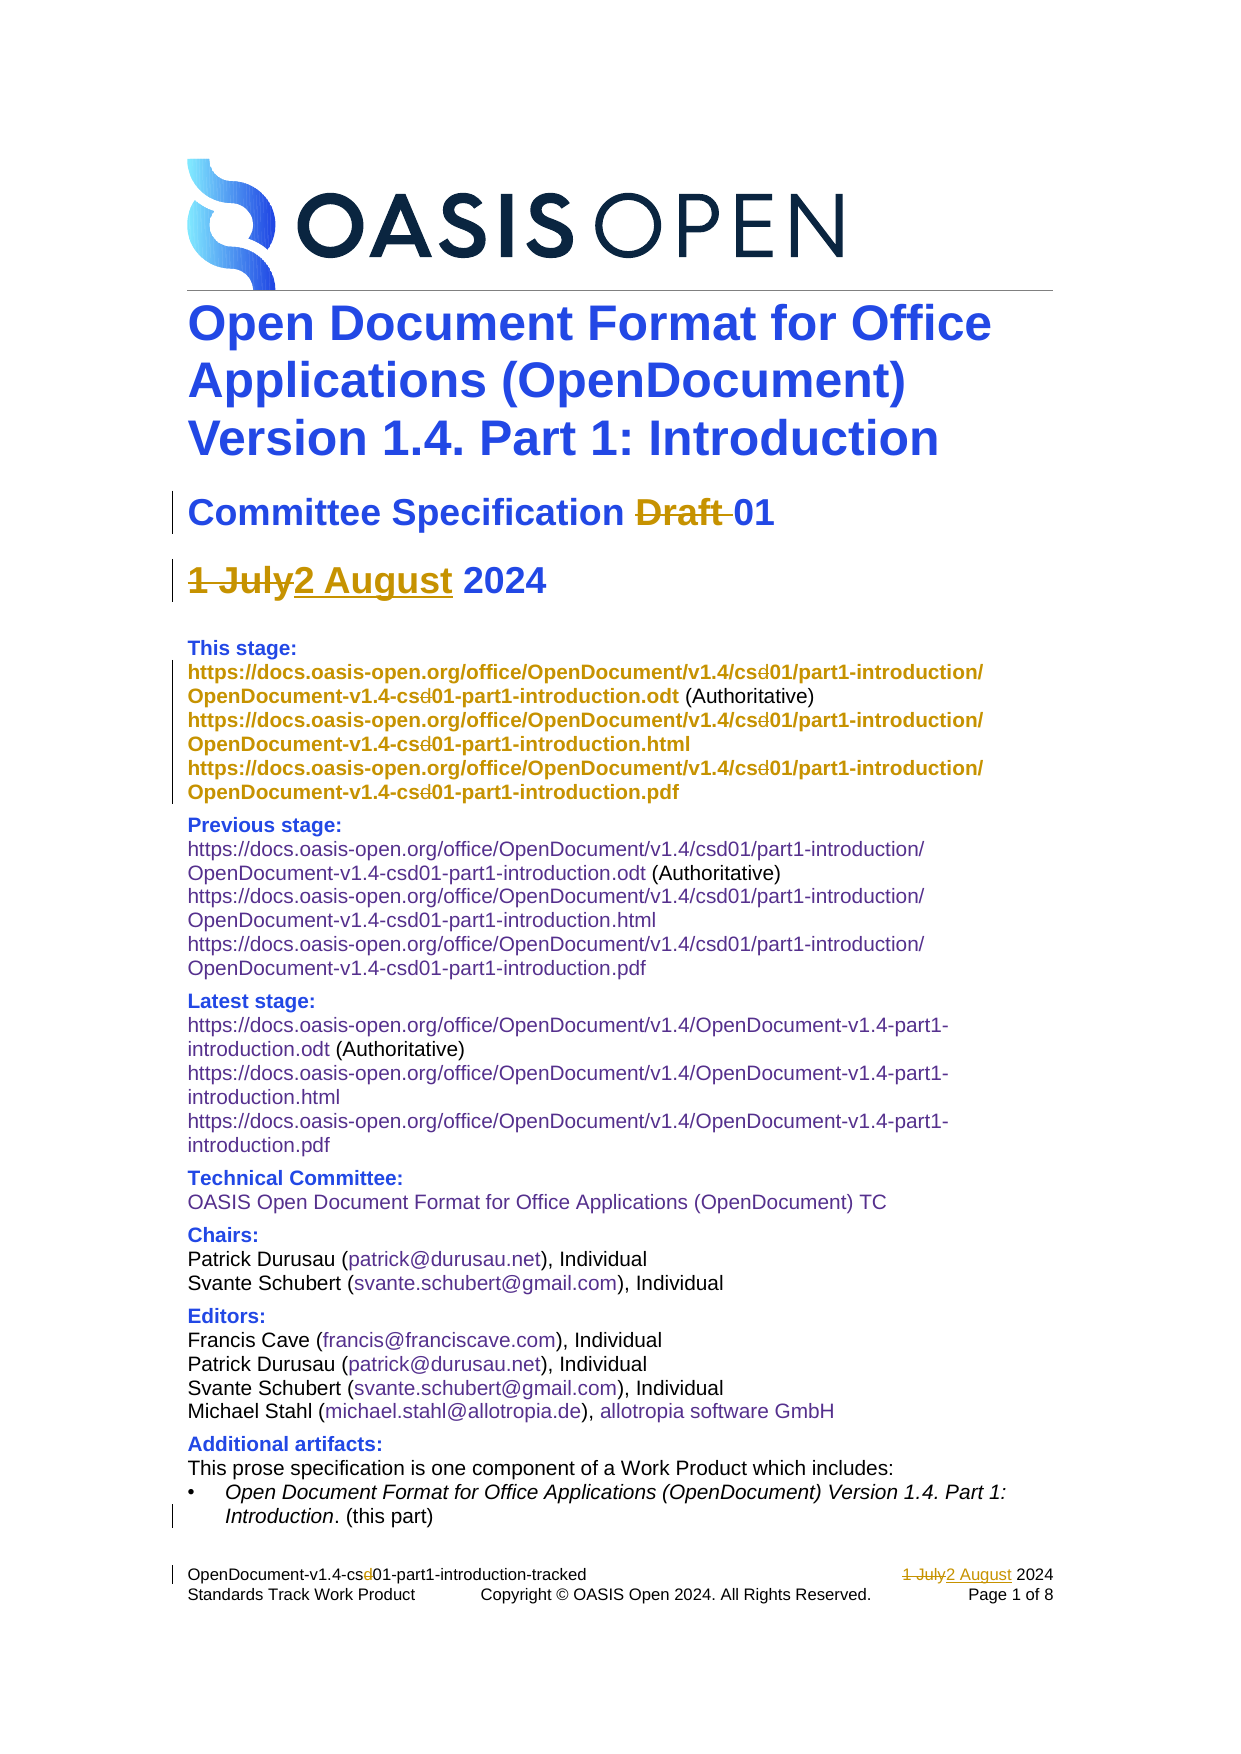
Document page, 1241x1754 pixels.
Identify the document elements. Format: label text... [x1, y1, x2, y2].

title Chairs: [187, 1223, 1053, 1247]
subtitle 2 August 2024 [187, 556, 1053, 602]
title https://docs.oasis-open.org/office/OpenDocument/v1.4/OpenDocument-v1.4-part1-introduction.pdf [187, 1109, 1053, 1157]
title https://docs.oasis-open.org/office/OpenDocument/v1.4/cs01/part1-introduction/OpenDocument-v1.4-cs01-part1-introduction.html [187, 708, 1053, 756]
title https://docs.oasis-open.org/office/OpenDocument/v1.4/OpenDocument-v1.4-part1-introduction.odt (Authoritative) [187, 1013, 1053, 1061]
title Additional artifacts: [187, 1432, 1053, 1456]
title https://docs.oasis-open.org/office/OpenDocument/v1.4/cs01/part1-introduction/OpenDocument-v1.4-cs01-part1-introduction.pdf [187, 756, 1053, 803]
title Patrick Durusau (patrick@durusau.net), Individual [187, 1247, 1053, 1271]
title Open Document Format for Office Applications (OpenDocument) Version 1.4. Part 1: Introduction [187, 291, 1053, 466]
title Patrick Durusau (patrick@durusau.net), Individual [187, 1351, 1053, 1375]
title Svante Schubert (svante.schubert@gmail.com), Individual [187, 1271, 1053, 1294]
subtitle Committee Specification 01 [187, 487, 1053, 534]
title OASIS Open Document Format for Office Applications (OpenDocument) TC [187, 1190, 1053, 1214]
title Michael Stahl (michael.stahl@allotropia.de), allotropia software GmbH [187, 1399, 1053, 1423]
title https://docs.oasis-open.org/office/OpenDocument/v1.4/cs01/part1-introduction/OpenDocument-v1.4-cs01-part1-introduction.odt (Authoritative) [187, 660, 1053, 708]
title https://docs.oasis-open.org/office/OpenDocument/v1.4/csd01/part1-introduction/OpenDocument-v1.4-csd01-part1-introduction.pdf [187, 932, 1053, 980]
title Technical Committee: [187, 1166, 1053, 1190]
title This prose specification is one component of a Work Product which includes: [187, 1456, 1053, 1480]
title Editors: [187, 1303, 1053, 1327]
title Svante Schubert (svante.schubert@gmail.com), Individual [187, 1375, 1053, 1399]
title https://docs.oasis-open.org/office/OpenDocument/v1.4/csd01/part1-introduction/OpenDocument-v1.4-csd01-part1-introduction.odt (Authoritative) [187, 836, 1053, 884]
list Open Document Format for Office Applications (OpenDocument) Version 1.4. Part 1: Introduction. (this part) [187, 1480, 1053, 1528]
title Francis Cave (francis@franciscave.com), Individual [187, 1327, 1053, 1351]
title https://docs.oasis-open.org/office/OpenDocument/v1.4/OpenDocument-v1.4-part1-introduction.html [187, 1061, 1053, 1109]
title This stage: [187, 636, 1053, 660]
title Previous stage: [187, 812, 1053, 836]
title Latest stage: [187, 989, 1053, 1013]
title https://docs.oasis-open.org/office/OpenDocument/v1.4/csd01/part1-introduction/OpenDocument-v1.4-csd01-part1-introduction.html [187, 884, 1053, 932]
